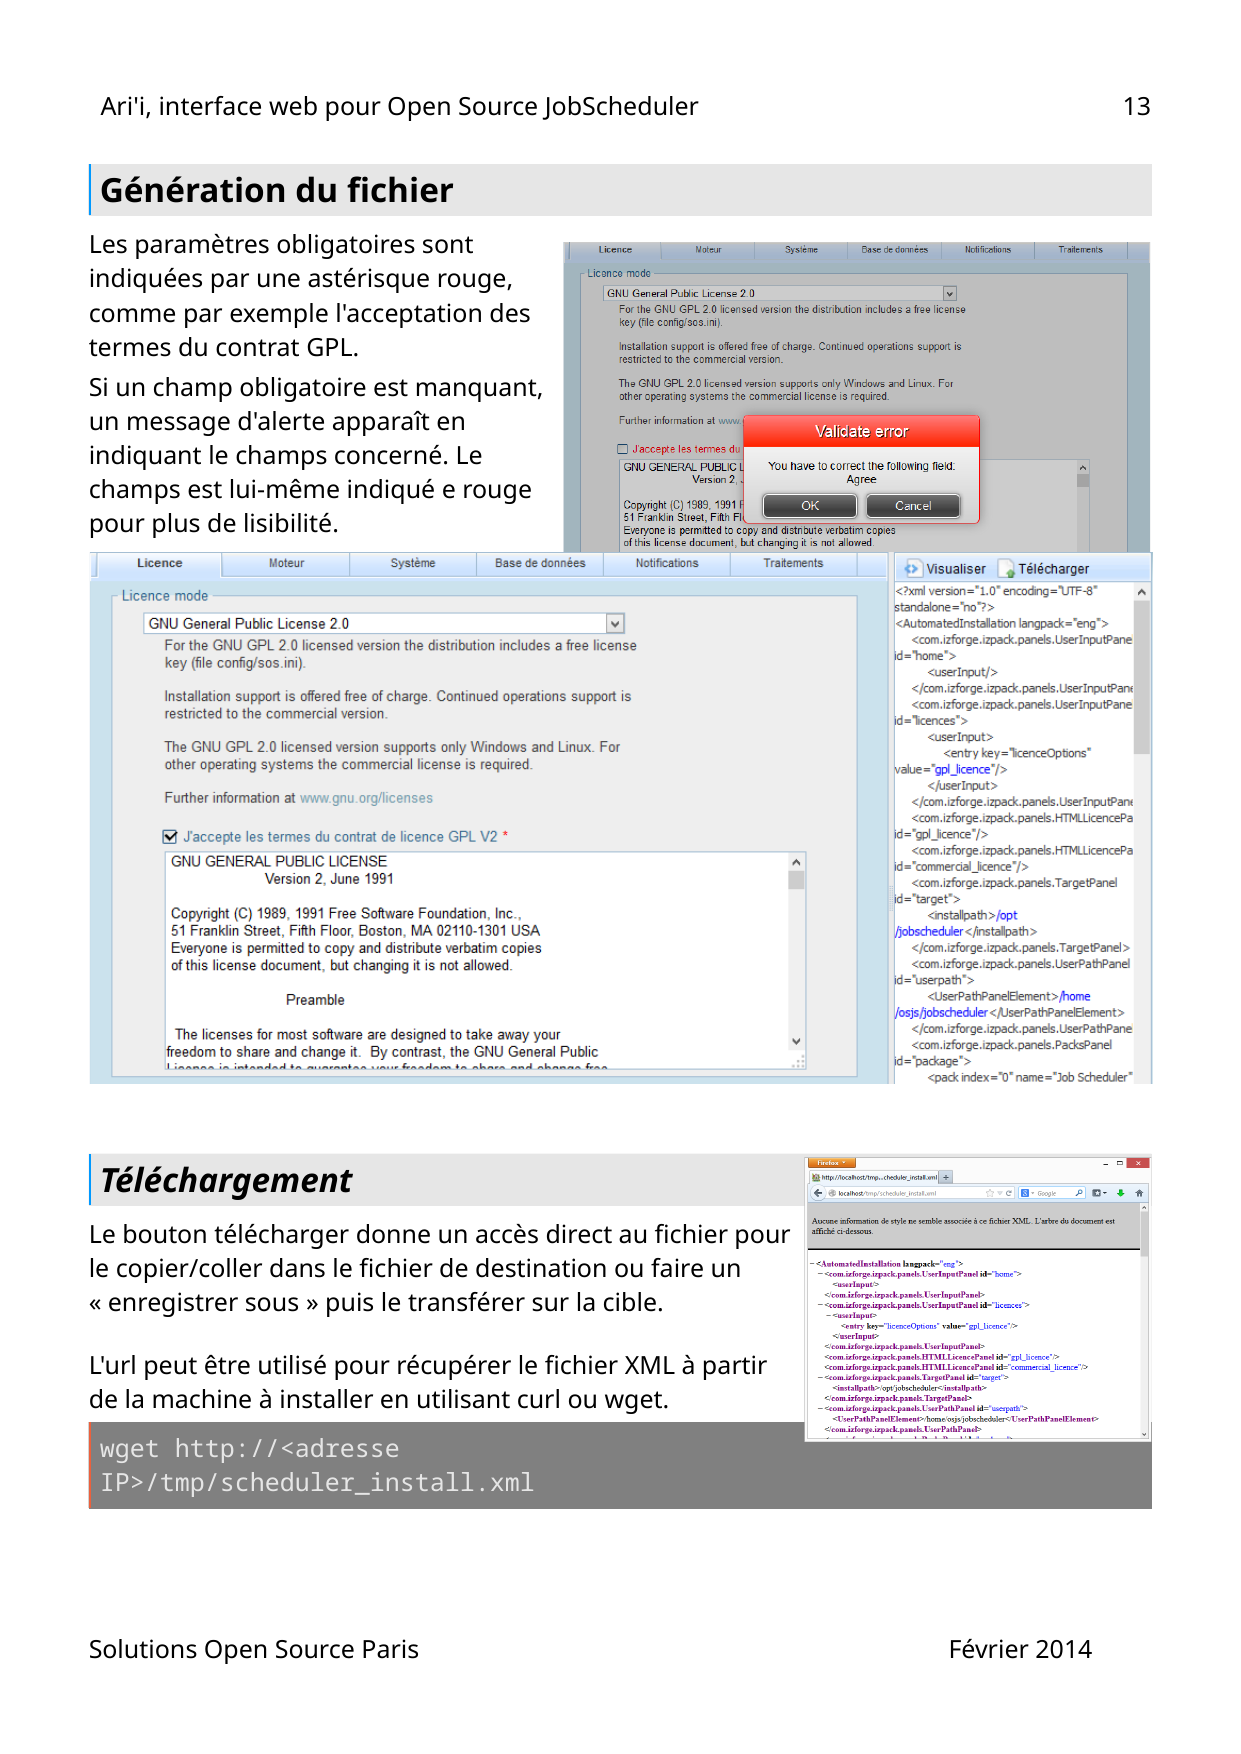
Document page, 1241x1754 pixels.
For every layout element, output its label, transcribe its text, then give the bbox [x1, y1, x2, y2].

subtitle Génération du fichier [91, 165, 1151, 215]
text L'url peut être utilisé pour récupérer le fichier XML à partir de la machine à installer en utilisant curl ou wget. [88, 1348, 804, 1416]
text wget http://<adresse IP>/tmp/scheduler_install.xml [91, 1423, 1151, 1508]
subtitle Téléchargement [91, 1155, 1151, 1205]
picture [804, 1157, 1152, 1442]
text Si un champ obligatoire est manquant, un message d'alerte apparaît en indiquant le champs concerné. Le champs est lui-même indiqué e rouge pour plus de lisibilité. [88, 369, 563, 539]
text Le bouton télécharger donne un accès direct au fichier pour le copier/coller dans le fichier de destination ou faire un « enregistrer sous » puis le transférer sur la cible. [88, 1217, 804, 1319]
text Les paramètres obligatoires sont indiquées par une astérisque rouge, comme par exemple l'acceptation des termes du contrat GPL. [88, 227, 1152, 363]
